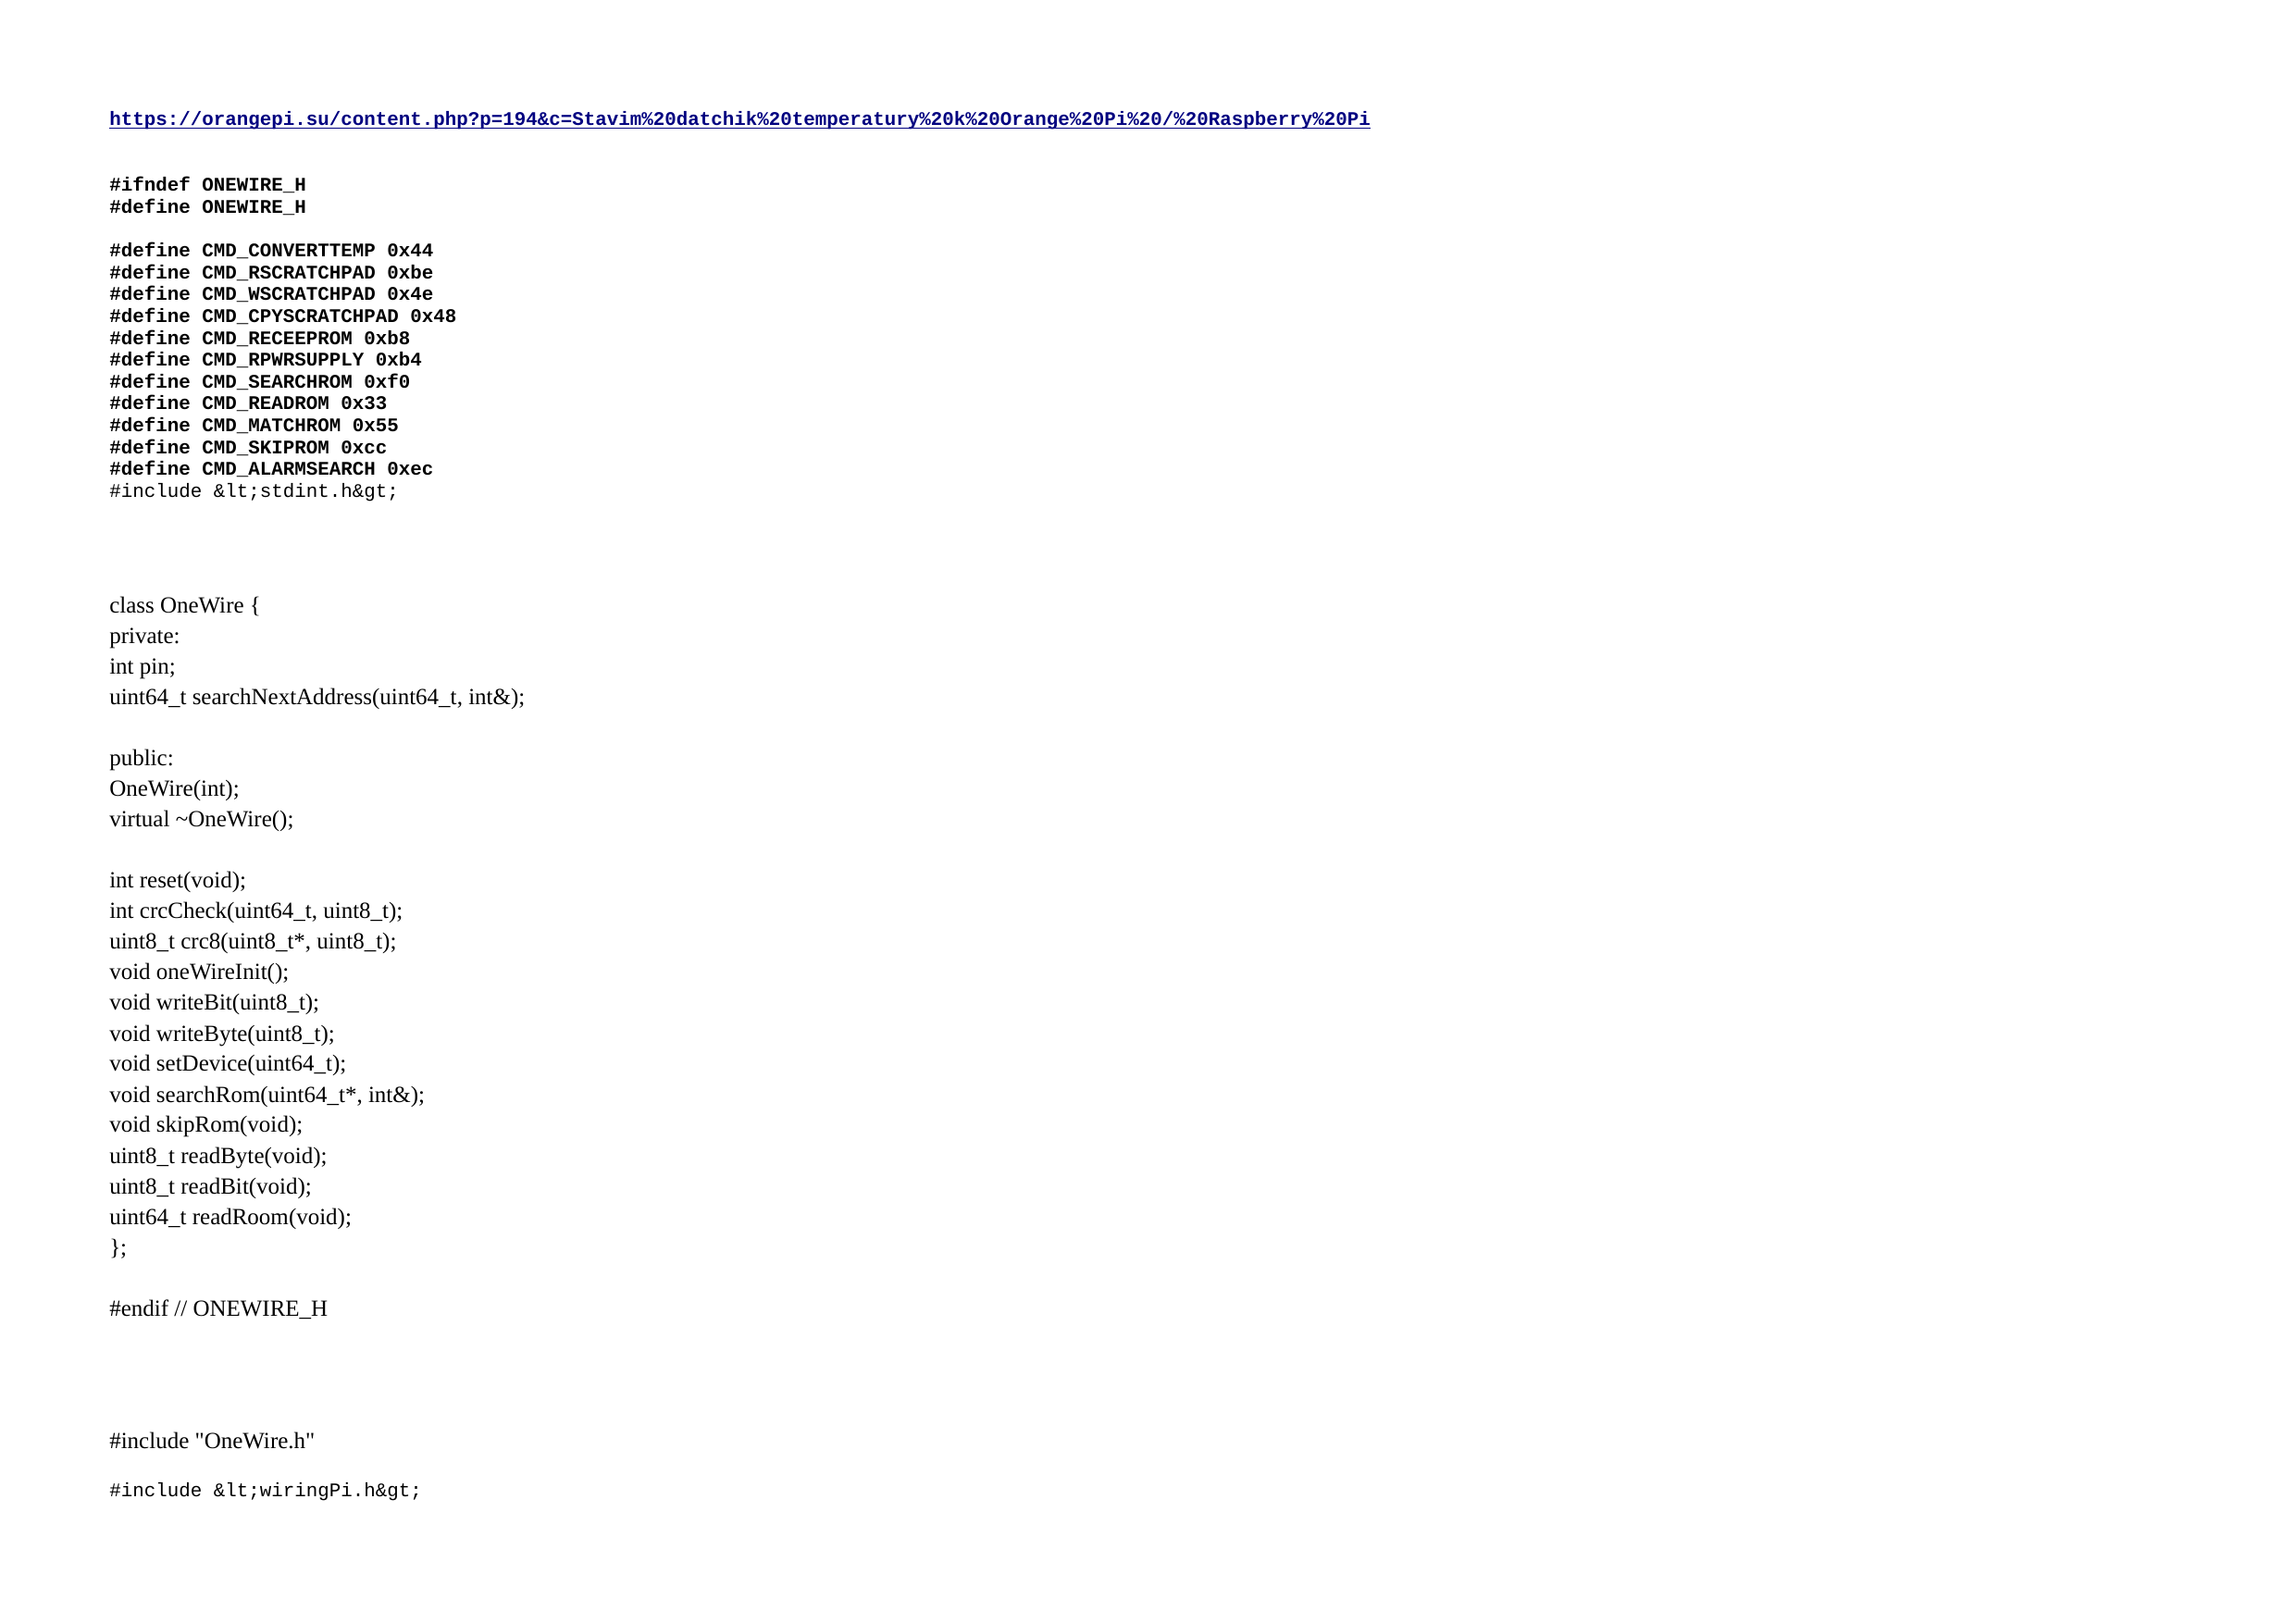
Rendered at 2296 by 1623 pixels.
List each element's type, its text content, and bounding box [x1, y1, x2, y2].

text #include "OneWire.h" [109, 1427, 2186, 1453]
text https://orangepi.su/content.php?p=194&c=Stavim%20datchik%20temperatury%20k%20Orange%20Pi%20/%20Raspberry%20Pi [109, 109, 2186, 131]
text class OneWire { private: int pin; uint64_t searchNextAddress(uint64_t, int&); public: OneWire(int); virtual ~OneWire(); int reset(void); int crcCheck(uint64_t, uint8_t); uint8_t crc8(uint8_t*, uint8_t); void oneWireInit(); void writeBit(uint8_t); void writeByte(uint8_t); void setDevice(uint64_t); void searchRom(uint64_t*, int&); void skipRom(void); uint8_t readByte(void); uint8_t readBit(void); uint64_t readRoom(void); }; #endif // ONEWIRE_H [109, 530, 2186, 1320]
text #include &lt;stdint.h&gt; [109, 481, 2186, 503]
text #ifndef ONEWIRE_H #define ONEWIRE_H #define CMD_CONVERTTEMP 0x44 #define CMD_RSCRATCHPAD 0xbe #define CMD_WSCRATCHPAD 0x4e #define CMD_CPYSCRATCHPAD 0x48 #define CMD_RECEEPROM 0xb8 #define CMD_RPWRSUPPLY 0xb4 #define CMD_SEARCHROM 0xf0 #define CMD_READROM 0x33 #define CMD_MATCHROM 0x55 #define CMD_SKIPROM 0xcc #define CMD_ALARMSEARCH 0xec [109, 175, 2186, 481]
text #include &lt;wiringPi.h&gt; [109, 1481, 2186, 1502]
